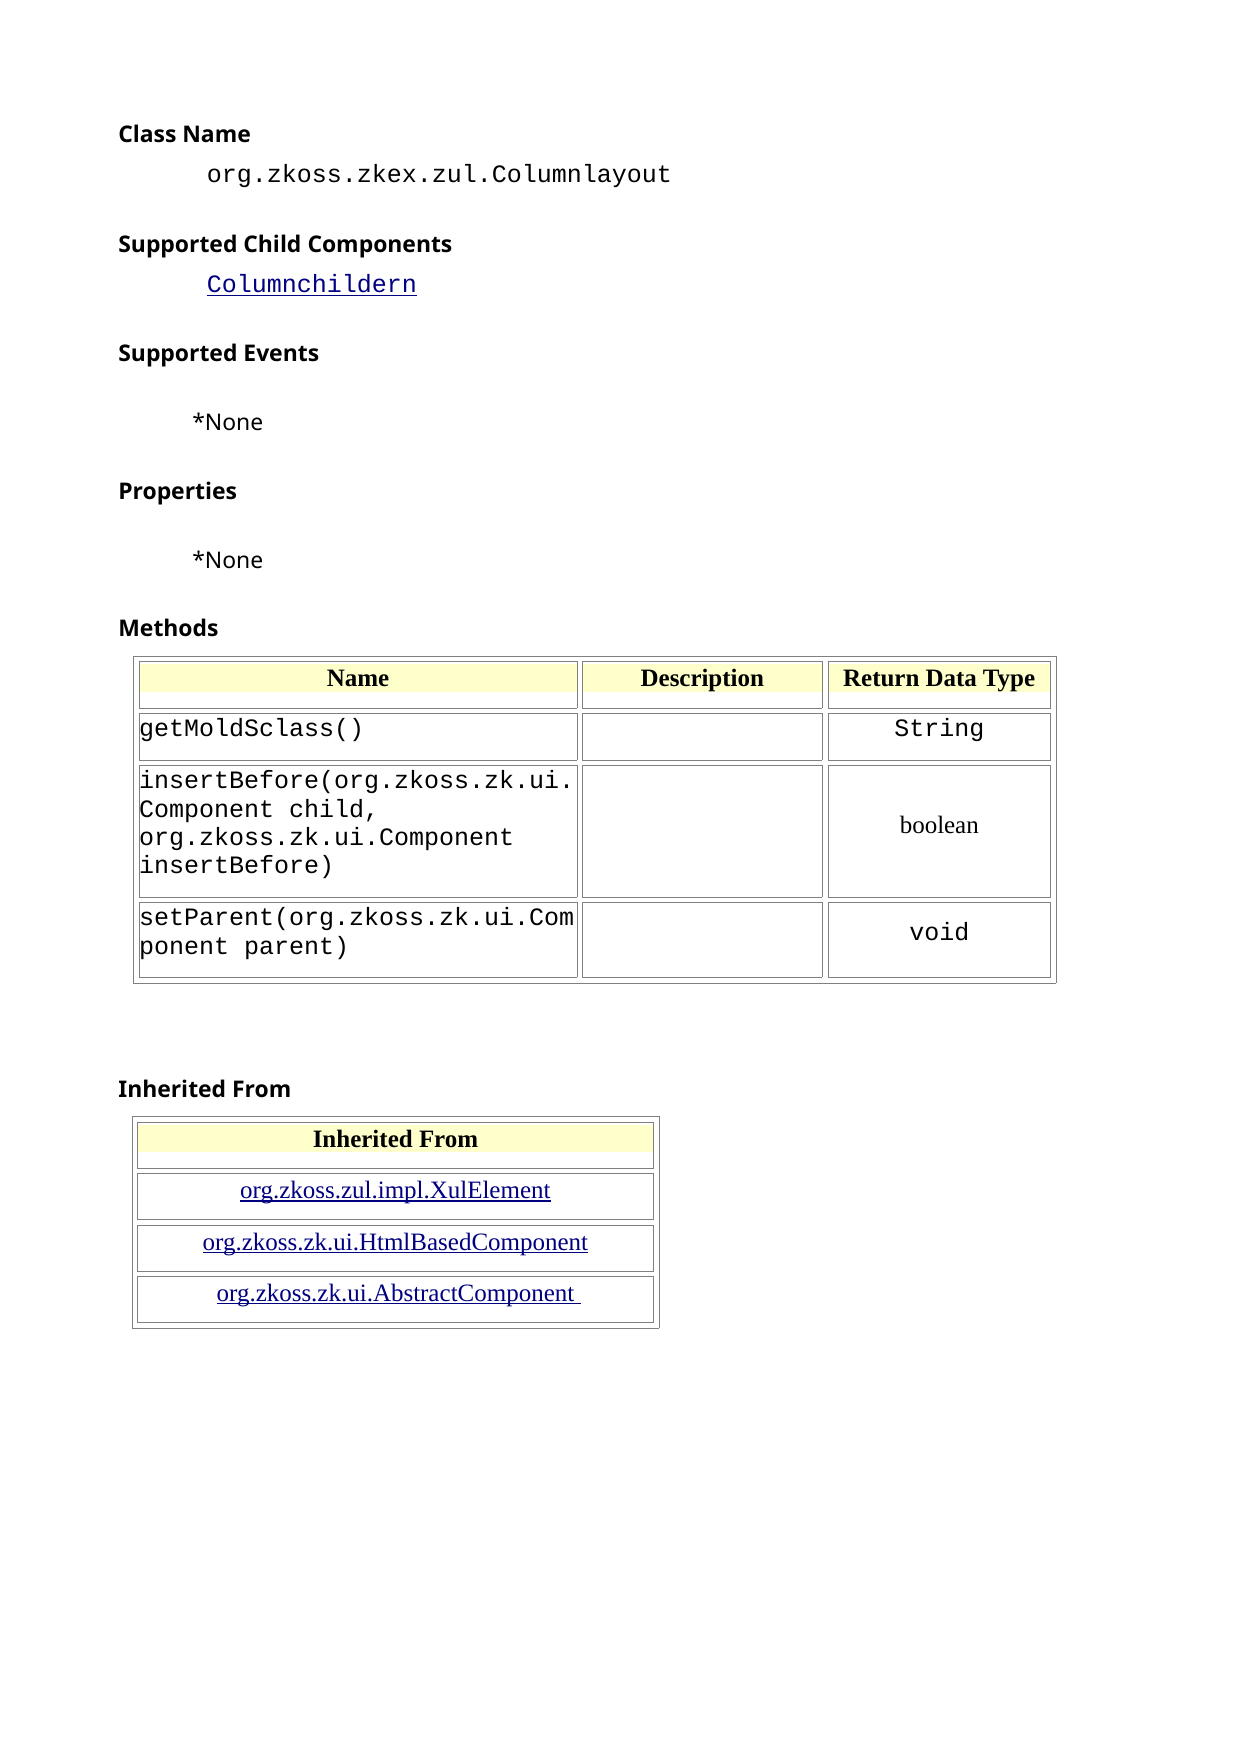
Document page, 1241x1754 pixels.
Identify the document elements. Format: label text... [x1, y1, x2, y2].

subtitle Properties [118, 475, 1122, 506]
table_cell setParent(org.zkoss.zk.ui.Component parent) [136, 897, 579, 977]
table_cell [583, 766, 822, 897]
table_cell org.zkoss.zk.ui.AbstractComponent [134, 1271, 656, 1322]
table_cell insertBefore(org.zkoss.zk.ui.Component child, org.zkoss.zk.ui.Component insertBefore) [136, 760, 579, 897]
table_cell [580, 897, 825, 977]
table_cell org.zkoss.zk.ui.HtmlBasedComponent [134, 1219, 656, 1271]
subtitle Supported Events [118, 337, 1122, 368]
table_cell [580, 708, 825, 759]
text *None [118, 406, 1122, 437]
table_cell String [825, 708, 1053, 759]
table_cell [583, 903, 822, 977]
table_header Return Data Type [825, 657, 1053, 707]
table_cell org.zkoss.zul.impl.XulElement [134, 1168, 656, 1219]
text org.zkoss.zkex.zul.Columnlayout [207, 162, 1122, 190]
subtitle Supported Child Components [118, 228, 1122, 259]
text *None [118, 543, 1122, 575]
table_header Inherited From [134, 1117, 656, 1168]
table_header Name [136, 657, 579, 707]
table_cell getMoldSclass() [136, 708, 579, 759]
subtitle Methods [118, 612, 1122, 643]
subtitle Class Name [118, 118, 1122, 149]
table_cell boolean [825, 760, 1053, 897]
table_cell [583, 714, 822, 759]
table_header Description [580, 657, 825, 707]
text Columnchildern [207, 271, 1122, 300]
subtitle Inherited From [118, 1073, 1122, 1104]
table_cell void [825, 897, 1053, 977]
table_cell [580, 760, 825, 897]
